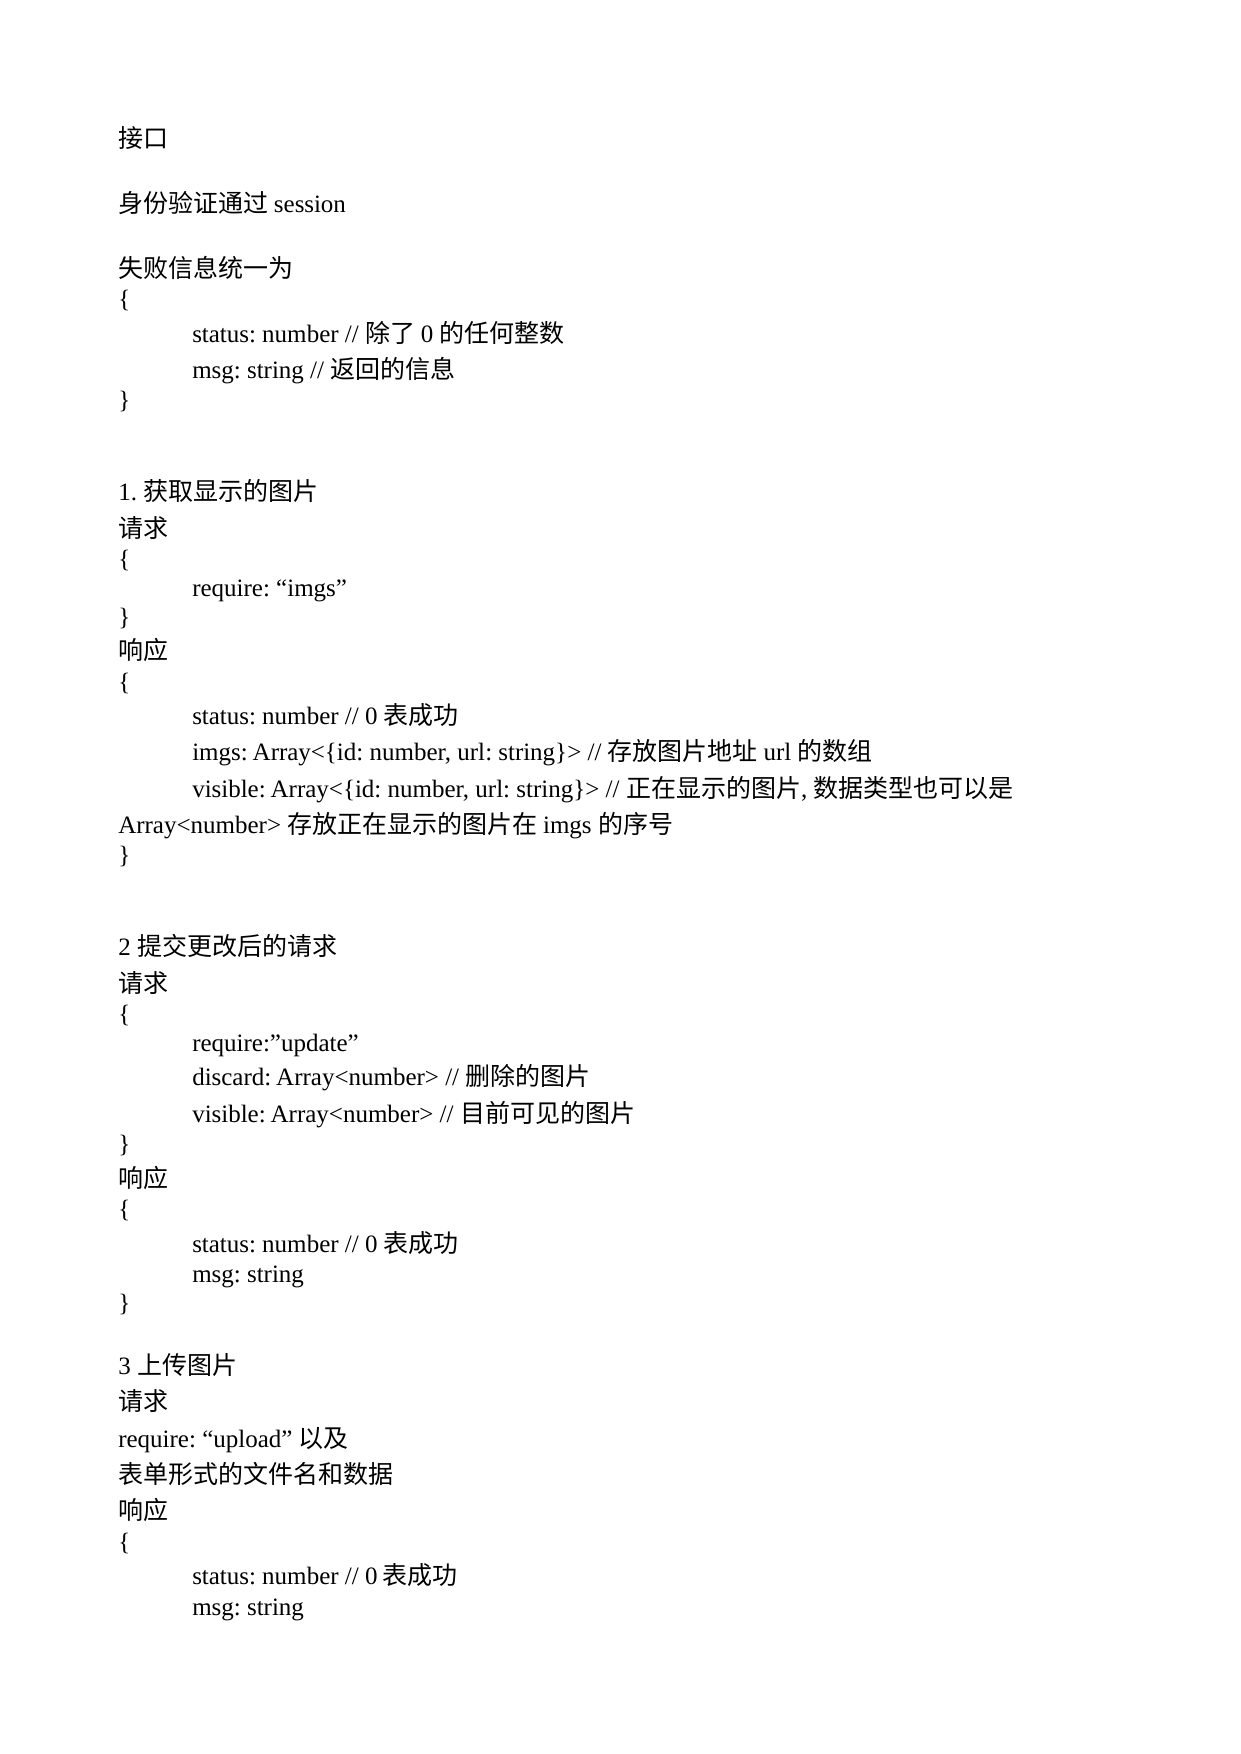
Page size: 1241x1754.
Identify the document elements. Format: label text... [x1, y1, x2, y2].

text { status: number // 除了 0 的任何整数 [118, 284, 1122, 349]
text { [118, 999, 1122, 1028]
text visible: Array<number> // 目前可见的图片 [118, 1093, 1122, 1129]
text 响应 [118, 1491, 1122, 1527]
text { status: number // 0表成功 [118, 1527, 1122, 1592]
text require: “imgs” [118, 573, 1122, 602]
text require: “upload” 以及 [118, 1418, 1122, 1454]
text 请求 [118, 508, 1122, 544]
text } [118, 1288, 1122, 1346]
text 请求 [118, 963, 1122, 999]
text 接口 [118, 118, 1122, 154]
text 响应 [118, 1158, 1122, 1194]
text } [118, 1129, 1122, 1158]
text 表单形式的文件名和数据 [118, 1454, 1122, 1491]
text 2 提交更改后的请求 [118, 927, 1122, 963]
text 失败信息统一为 [118, 248, 1122, 284]
text status: number // 0 表成功 [118, 1223, 1122, 1259]
text { [118, 544, 1122, 573]
text 1. 获取显示的图片 [118, 472, 1122, 508]
text } [118, 602, 1122, 631]
text discard: Array<number> // 删除的图片 [118, 1057, 1122, 1093]
text require:”update” [118, 1028, 1122, 1057]
text { [118, 1194, 1122, 1223]
text msg: string [118, 1259, 1122, 1288]
text msg: string // 返回的信息 [118, 349, 1122, 386]
text 响应 [118, 631, 1122, 667]
text 请求 [118, 1382, 1122, 1418]
text { [118, 667, 1122, 696]
text } [118, 841, 1122, 869]
text status: number // 0 表成功 imgs: Array<{id: number, url: string}> // 存放图片地址 url 的数组 [118, 696, 1122, 768]
text 3 上传图片 [118, 1346, 1122, 1382]
text msg: string [118, 1592, 1122, 1621]
text 身份验证通过 session [118, 183, 1122, 219]
text } [118, 386, 1122, 414]
text visible: Array<{id: number, url: string}> // 正在显示的图片, 数据类型也可以是 Array<number> 存放正在显示的图片在 imgs 的序号 [118, 768, 1122, 841]
